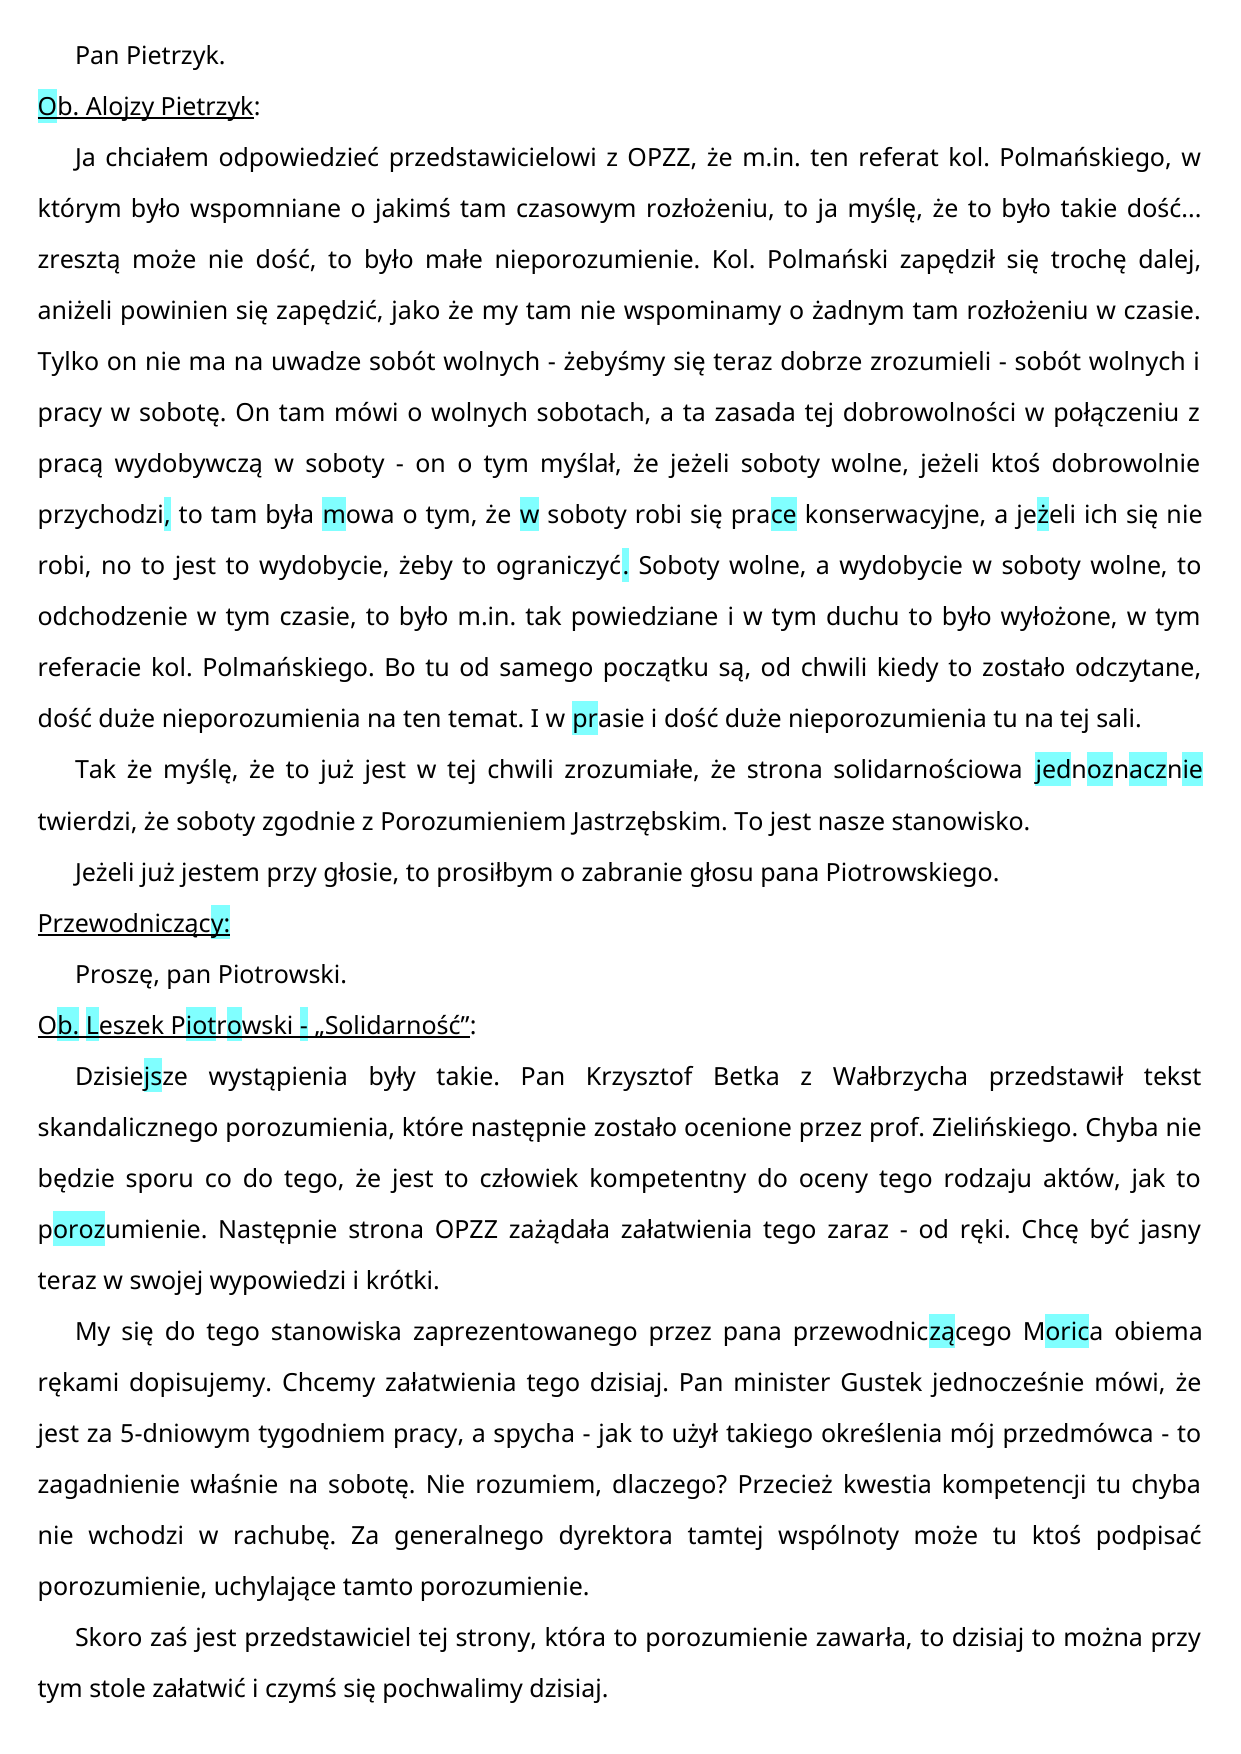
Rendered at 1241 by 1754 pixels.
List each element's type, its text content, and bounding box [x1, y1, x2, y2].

text My się do tego stanowiska zaprezentowanego przez pana przewodniczącego Morica obiema rękami dopisujemy. Chcemy załatwienia tego dzisiaj. Pan minister Gustek jednocześnie mówi, że jest za 5-dniowym tygodniem pracy, a spycha - jak to użył takiego określenia mój przedmówca - to zagadnienie właśnie na sobotę. Nie rozumiem, dlaczego? Przecież kwestia kompetencji tu chyba nie wchodzi w rachubę. Za generalnego dyrektora tamtej wspólnoty może tu ktoś podpisać porozumienie, uchylające tamto porozumienie. [37, 1313, 1203, 1603]
text Ob. Alojzy Pietrzyk: [37, 88, 1203, 123]
text Dzisiejsze wystąpienia były takie. Pan Krzysztof Betka z Wałbrzycha przedstawił tekst skandalicznego porozumienia, które następnie zostało ocenione przez prof. Zielińskiego. Chyba nie będzie sporu co do tego, że jest to człowiek kompetentny do oceny tego rodzaju aktów, jak to porozumienie. Następnie strona OPZZ zażądała załatwienia tego zaraz - od ręki. Chcę być jasny teraz w swojej wypowiedzi i krótki. [37, 1058, 1203, 1297]
text Pan Pietrzyk. [37, 37, 1203, 72]
text Ob. Leszek Piotrowski - „Solidarność”: [37, 1007, 1203, 1041]
text Skoro zaś jest przedstawiciel tej strony, która to porozumienie zawarła, to dzisiaj to można przy tym stole załatwić i czymś się pochwalimy dzisiaj. [37, 1620, 1203, 1705]
text Tak że myślę, że to już jest w tej chwili zrozumiałe, że strona solidarnościowa jednoznacznie twierdzi, że soboty zgodnie z Porozumieniem Jastrzębskim. To jest nasze stanowisko. [37, 752, 1203, 837]
text Ja chciałem odpowiedzieć przedstawicielowi z OPZZ, że m.in. ten referat kol. Polmańskiego, w którym było wspomniane o jakimś tam czasowym rozłożeniu, to ja myślę, że to było takie dość... zresztą może nie dość, to było małe nieporozumienie. Kol. Polmański zapędził się trochę dalej, aniżeli powinien się zapędzić, jako że my tam nie wspominamy o żadnym tam rozłożeniu w czasie. Tylko on nie ma na uwadze sobót wolnych - żebyśmy się teraz dobrze zrozumieli - sobót wolnych i pracy w sobotę. On tam mówi o wolnych sobotach, a ta zasada tej dobrowolności w połączeniu z pracą wydobywczą w soboty - on o tym myślał, że jeżeli soboty wolne, jeżeli ktoś dobrowolnie przychodzi, to tam była mowa o tym, że w soboty robi się prace konserwacyjne, a jeżeli ich się nie robi, no to jest to wydobycie, żeby to ograniczyć. Soboty wolne, a wydobycie w soboty wolne, to odchodzenie w tym czasie, to było m.in. tak powiedziane i w tym duchu to było wyłożone, w tym referacie kol. Polmańskiego. Bo tu od samego początku są, od chwili kiedy to zostało odczytane, dość duże nieporozumienia na ten temat. I w prasie i dość duże nieporozumienia tu na tej sali. [37, 139, 1203, 735]
text Jeżeli już jestem przy głosie, to prosiłbym o zabranie głosu pana Piotrowskiego. [37, 854, 1203, 888]
text Przewodniczący: [37, 905, 1203, 939]
text Proszę, pan Piotrowski. [37, 956, 1203, 990]
